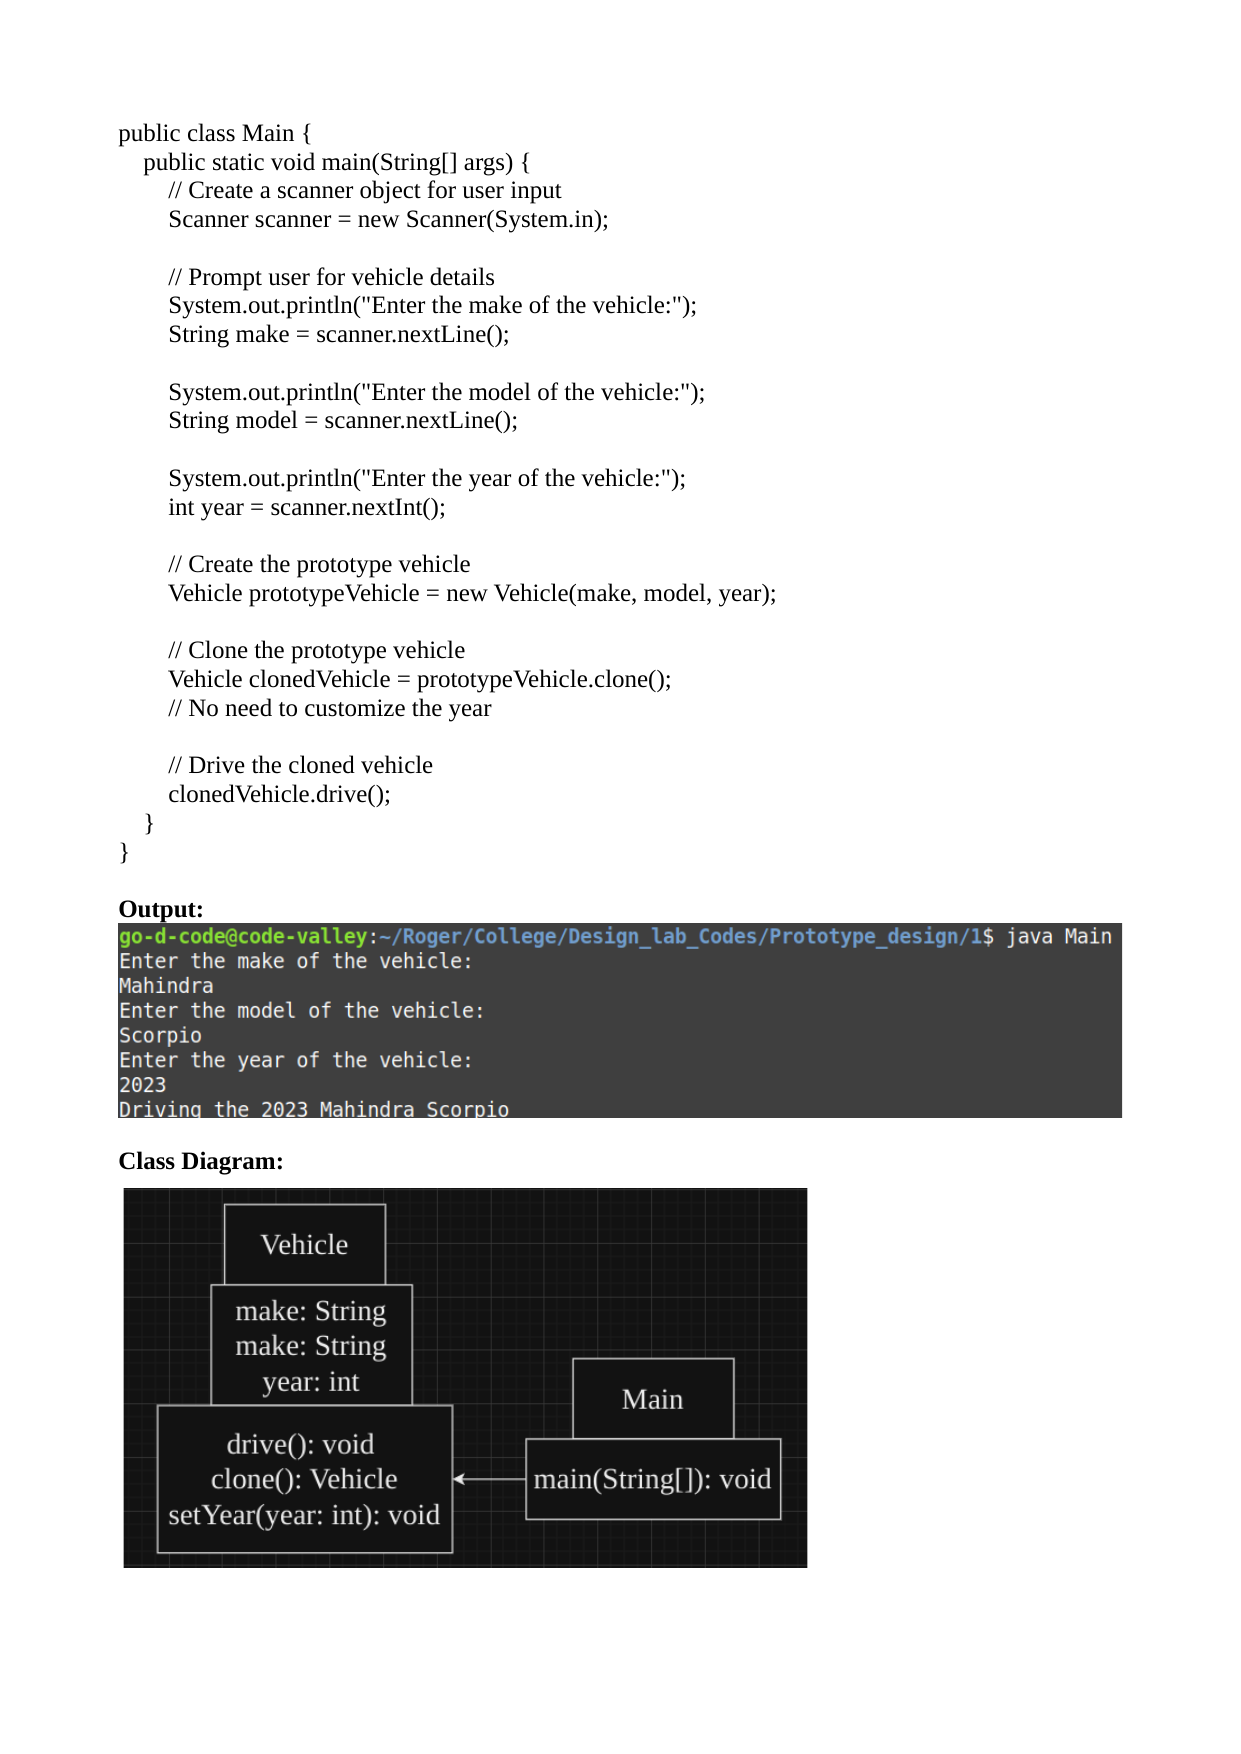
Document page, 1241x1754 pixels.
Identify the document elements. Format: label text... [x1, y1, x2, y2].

text Vehicle clonedVehicle = prototypeVehicle.clone(); [118, 664, 1122, 693]
text System.out.println("Enter the year of the vehicle:"); [118, 463, 1122, 492]
text // Create a scanner object for user input [118, 176, 1122, 204]
text Output: [118, 894, 1122, 923]
text System.out.println("Enter the model of the vehicle:"); [118, 377, 1122, 406]
text public class Main { [118, 118, 1122, 147]
text public static void main(String[] args) { [118, 147, 1122, 176]
text } [118, 837, 1122, 866]
text // Clone the prototype vehicle [118, 636, 1122, 664]
text // Prompt user for vehicle details [118, 262, 1122, 291]
text System.out.println("Enter the make of the vehicle:"); [118, 291, 1122, 319]
picture [118, 923, 1123, 1118]
text // Create the prototype vehicle [118, 549, 1122, 578]
picture [123, 1188, 808, 1568]
text String make = scanner.nextLine(); [118, 319, 1122, 348]
text // No need to customize the year [118, 693, 1122, 722]
text // Drive the cloned vehicle [118, 751, 1122, 779]
text String model = scanner.nextLine(); [118, 406, 1122, 434]
text } [118, 808, 1122, 837]
text int year = scanner.nextInt(); [118, 492, 1122, 521]
text Scanner scanner = new Scanner(System.in); [118, 204, 1122, 233]
text Class Diagram: [118, 1146, 1122, 1175]
text Vehicle prototypeVehicle = new Vehicle(make, model, year); [118, 578, 1122, 607]
text clonedVehicle.drive(); [118, 779, 1122, 808]
